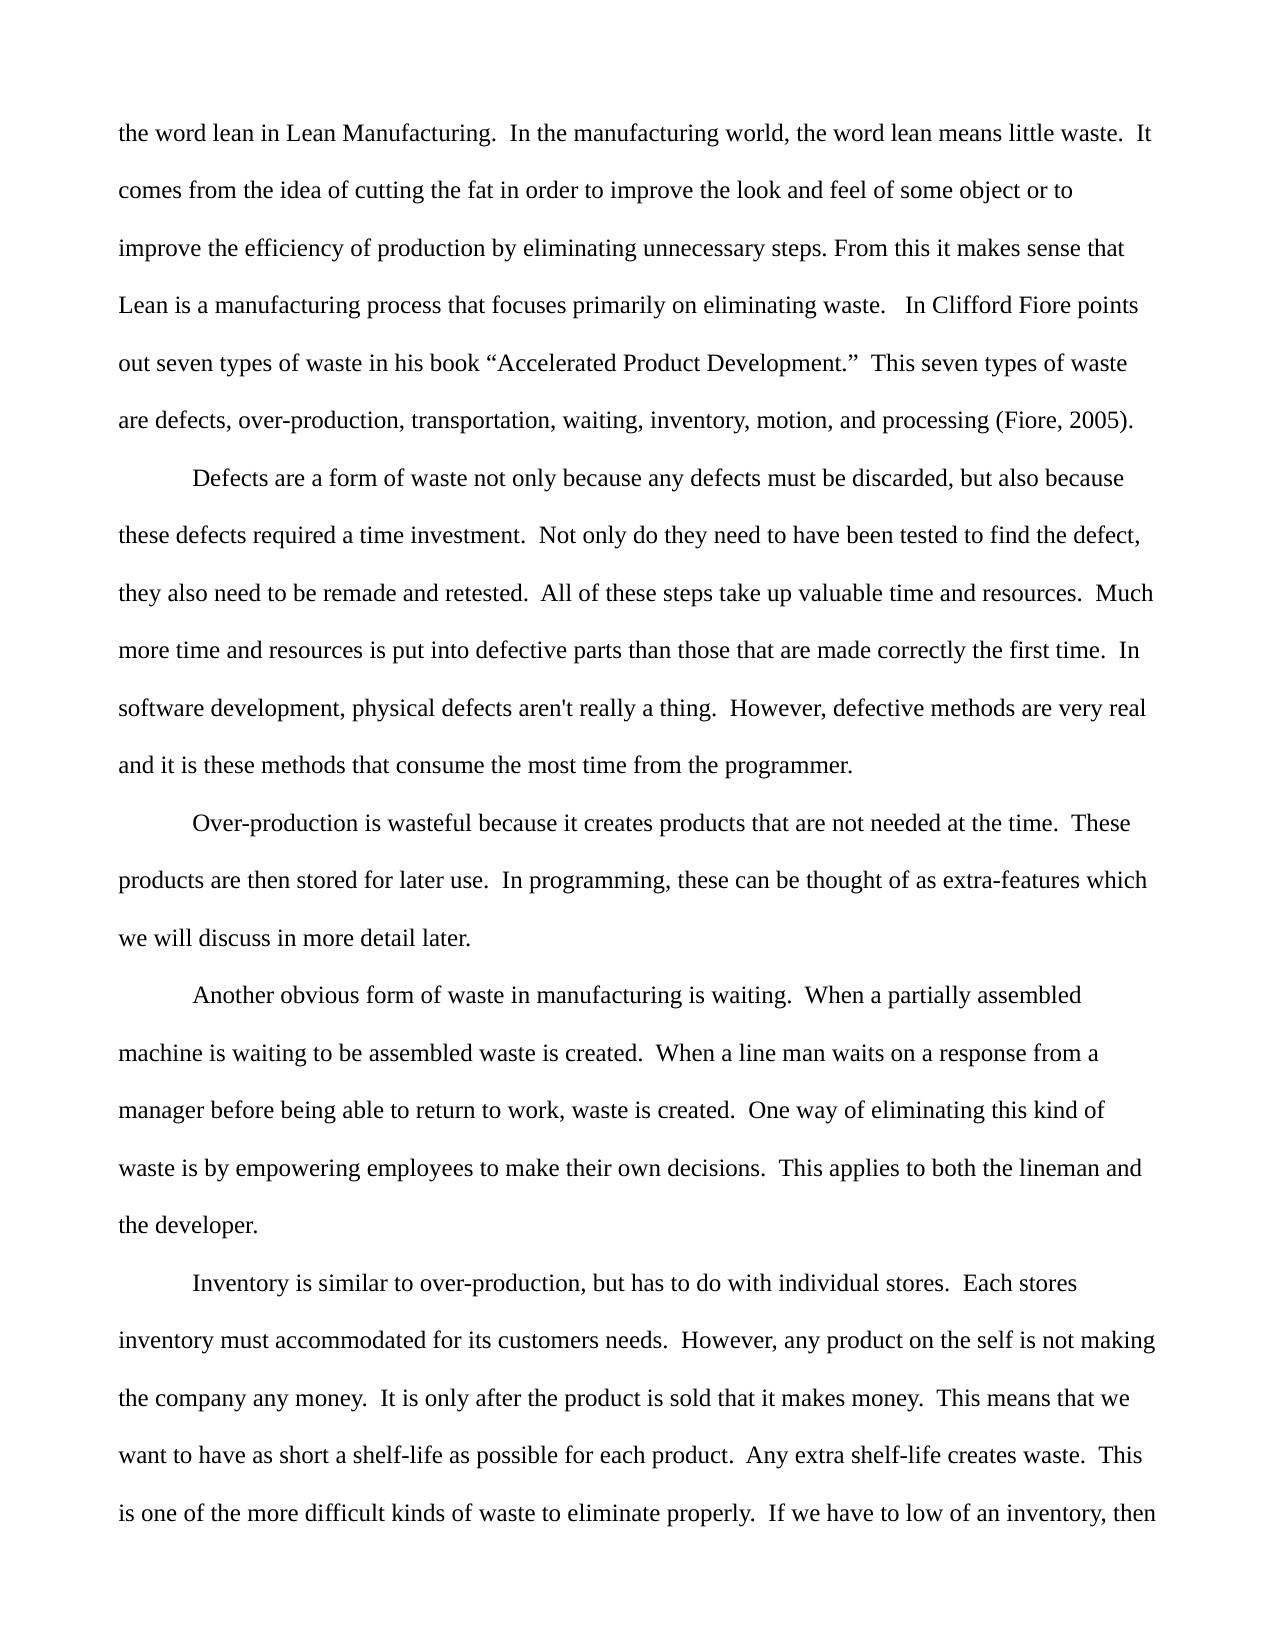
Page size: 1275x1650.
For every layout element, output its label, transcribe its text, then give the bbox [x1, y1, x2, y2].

text Over-production is wasteful because it creates products that are not needed at the time. These products are then stored for later use. In programming, these can be thought of as extra-features which we will discuss in more detail later. [118, 808, 1157, 952]
text Inventory is similar to over-production, but has to do with individual stores. Each stores inventory must accommodated for its customers needs. However, any product on the self is not making the company any money. It is only after the product is sold that it makes money. This means that we want to have as short a shelf-life as possible for each product. Any extra shelf-life creates waste. This is one of the more difficult kinds of waste to eliminate properly. If we have to low of an inventory, then [118, 1268, 1157, 1527]
text Defects are a form of waste not only because any defects must be discarded, but also because these defects required a time investment. Not only do they need to have been tested to find the defect, they also need to be remade and retested. All of these steps take up valuable time and resources. Much more time and resources is put into defective parts than those that are made correctly the first time. In software development, physical defects aren't really a thing. However, defective methods are very real and it is these methods that consume the most time from the programmer. [118, 463, 1157, 779]
text the word lean in Lean Manufacturing. In the manufacturing world, the word lean means little waste. It comes from the idea of cutting the fat in order to improve the look and feel of some object or to improve the efficiency of production by eliminating unnecessary steps. From this it makes sense that Lean is a manufacturing process that focuses primarily on eliminating waste. In Clifford Fiore points out seven types of waste in his book “Accelerated Product Development.” This seven types of waste are defects, over-production, transportation, waiting, inventory, motion, and processing (Fiore, 2005). [118, 118, 1157, 434]
text Another obvious form of waste in manufacturing is waiting. When a partially assembled machine is waiting to be assembled waste is created. When a line man waits on a response from a manager before being able to return to work, waste is created. One way of eliminating this kind of waste is by empowering employees to make their own decisions. This applies to both the lineman and the developer. [118, 981, 1157, 1239]
